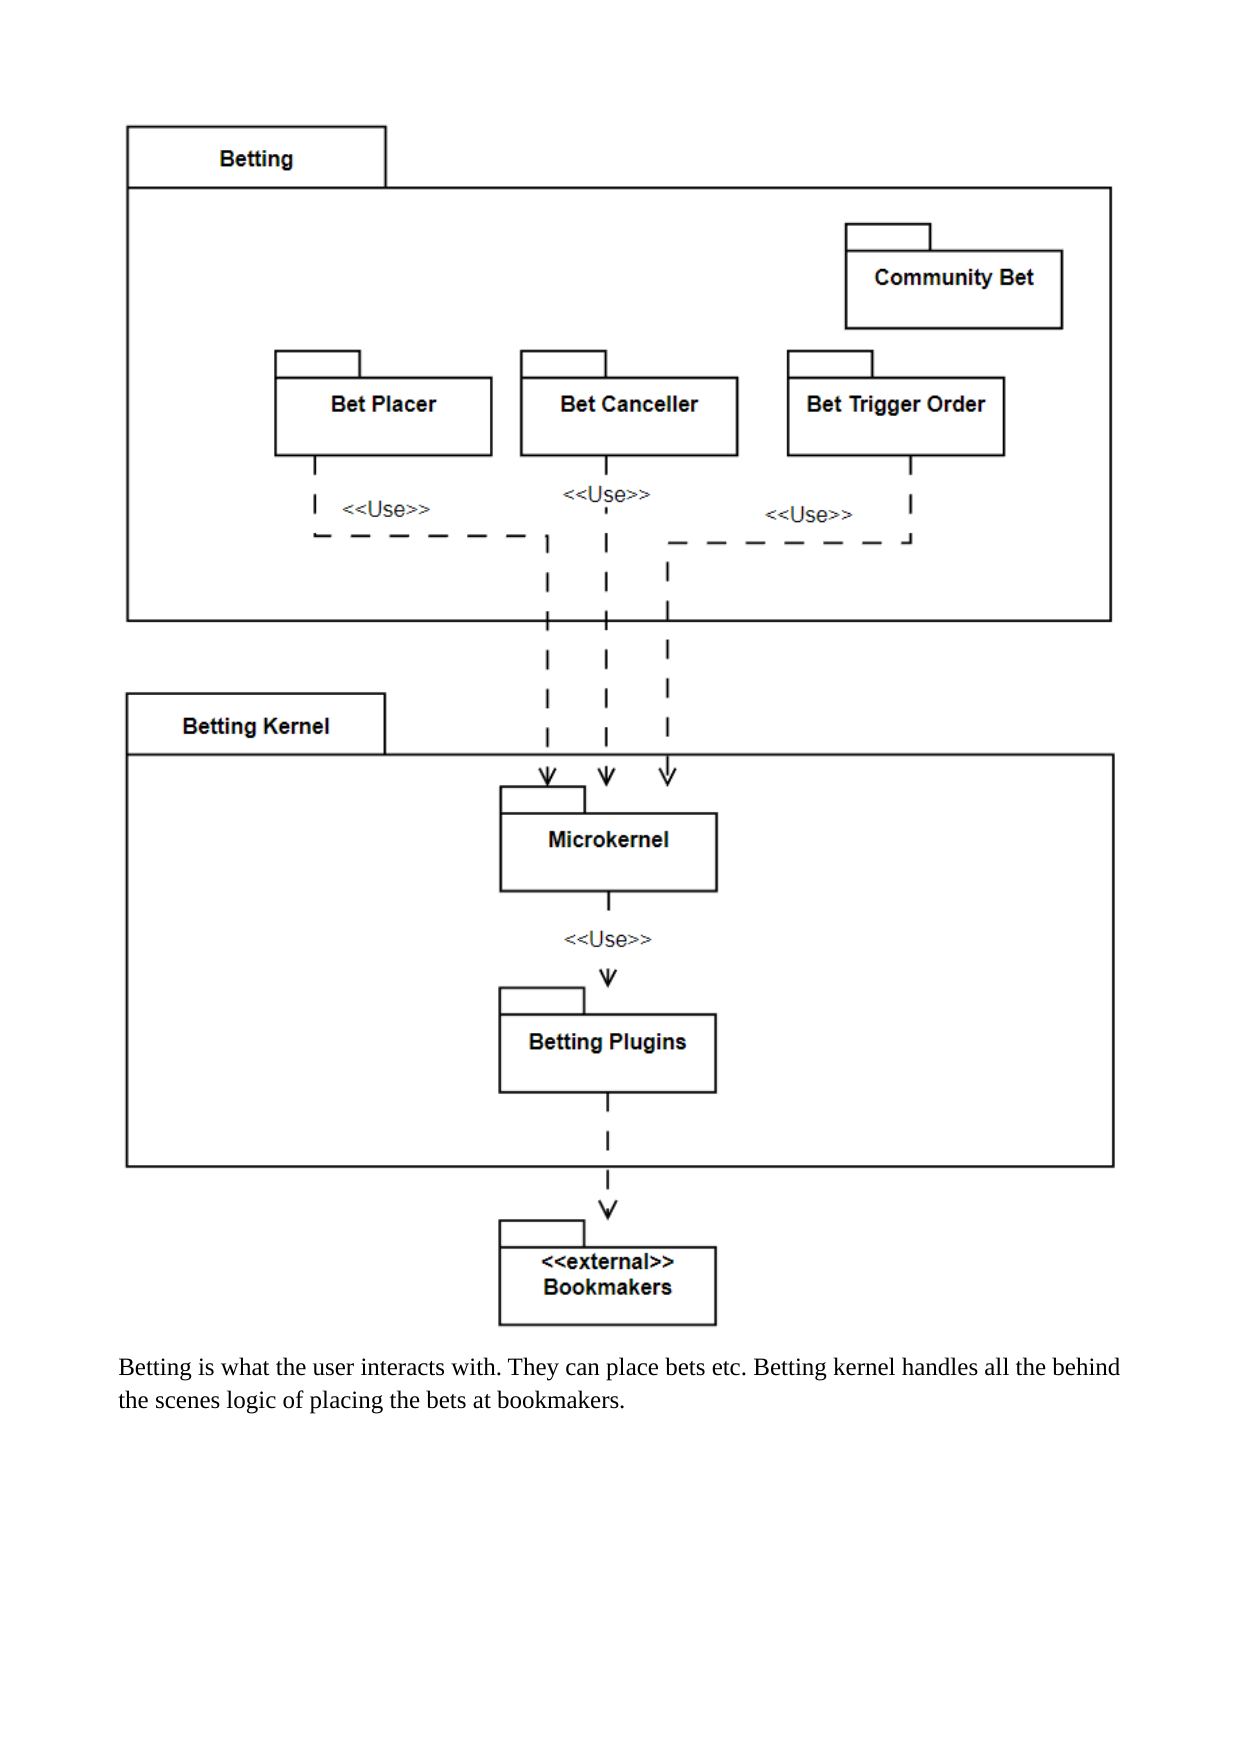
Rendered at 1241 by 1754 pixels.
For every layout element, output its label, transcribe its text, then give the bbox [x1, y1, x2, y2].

text Betting is what the user interacts with. They can place bets etc. Betting kernel handles all the behind the scenes logic of placing the bets at bookmakers. [118, 1352, 1122, 1414]
picture [118, 118, 1123, 1334]
